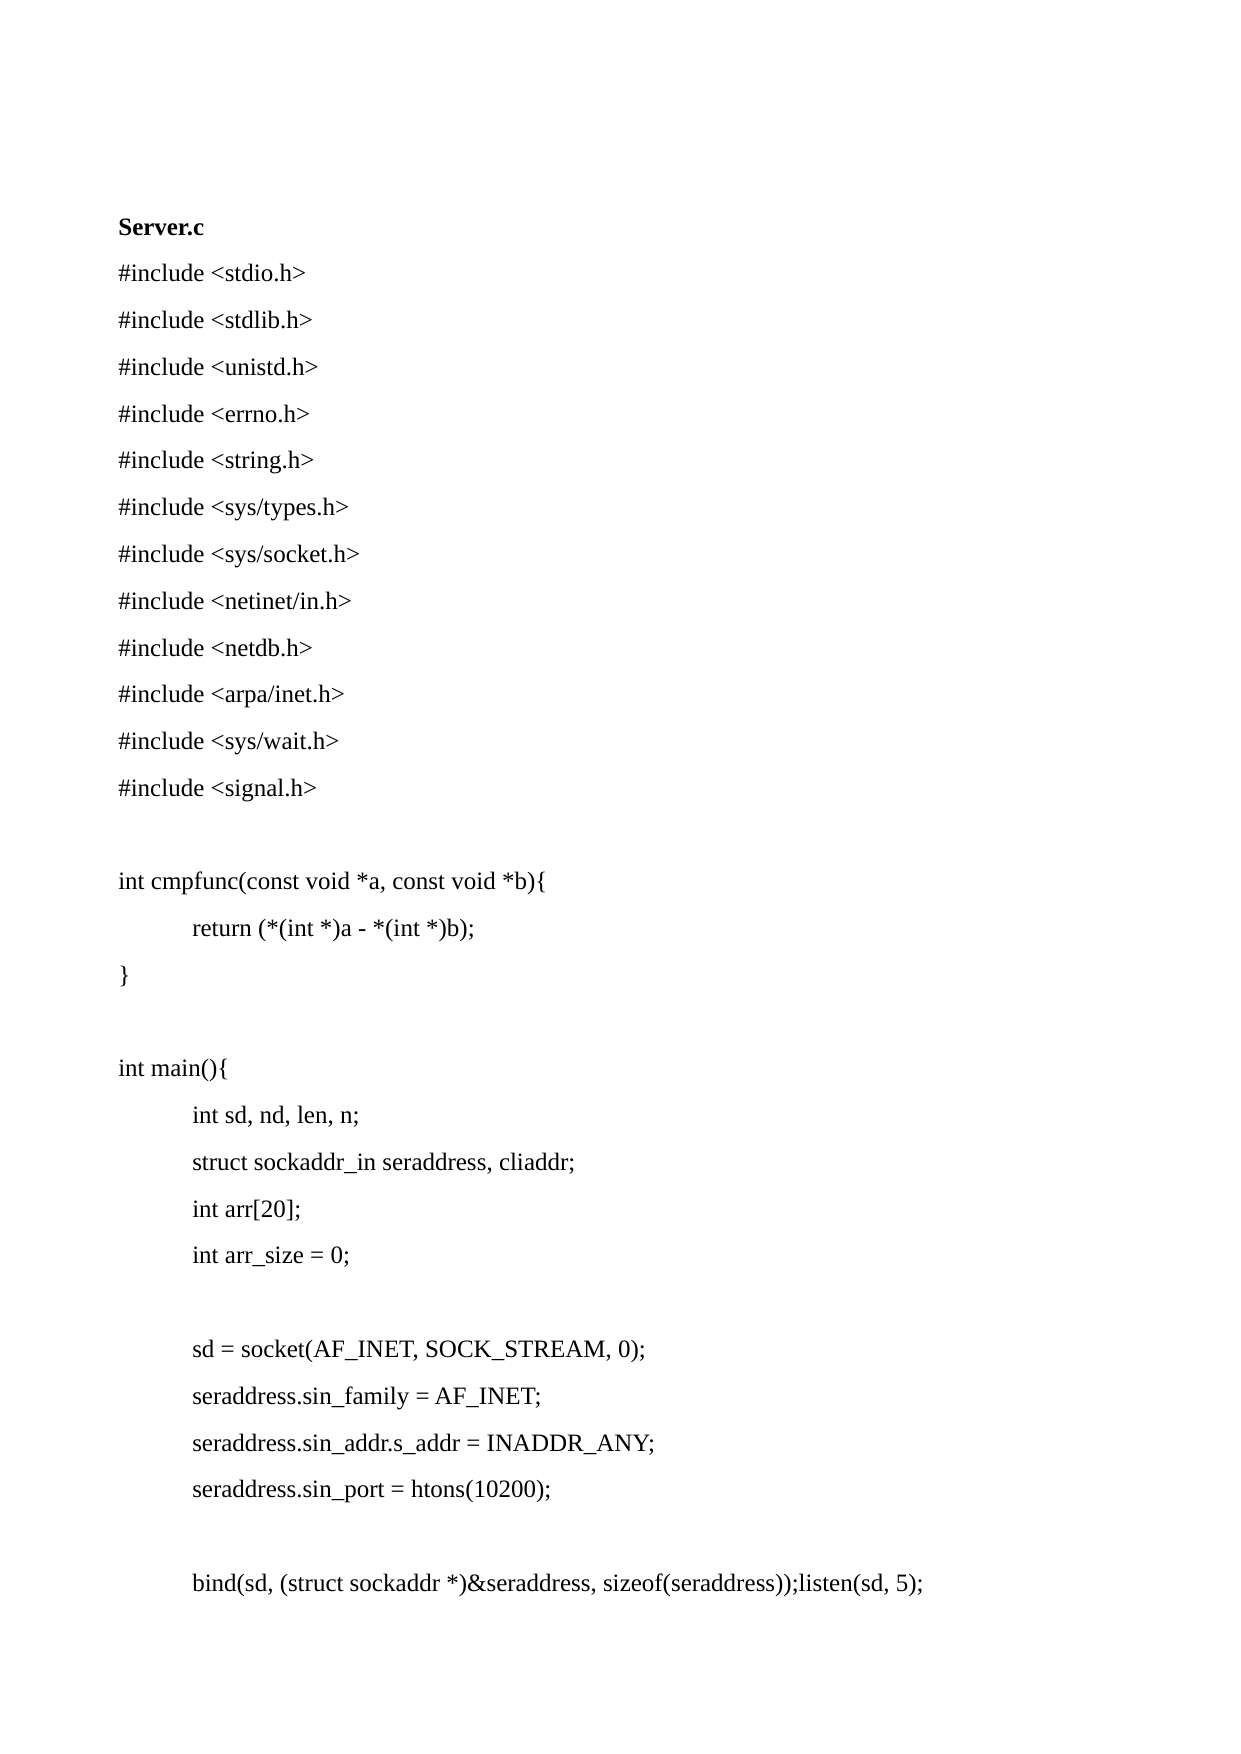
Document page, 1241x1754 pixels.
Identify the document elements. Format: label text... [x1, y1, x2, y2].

text return (*(int *)a - *(int *)b); [118, 913, 1122, 942]
text #include <signal.h> [118, 773, 1122, 802]
text seraddress.sin_family = AF_INET; [118, 1381, 1122, 1410]
text #include <sys/types.h> [118, 492, 1122, 521]
text #include <arpa/inet.h> [118, 679, 1122, 708]
text #include <netdb.h> [118, 633, 1122, 661]
text int cmpfunc(const void *a, const void *b){ [118, 866, 1122, 895]
text #include <sys/socket.h> [118, 539, 1122, 568]
text Server.c [118, 212, 1122, 240]
text seraddress.sin_port = htons(10200); [118, 1474, 1122, 1503]
text int main(){ [118, 1053, 1122, 1082]
text #include <sys/wait.h> [118, 726, 1122, 755]
text struct sockaddr_in seraddress, cliaddr; [118, 1147, 1122, 1176]
text bind(sd, (struct sockaddr *)&seraddress, sizeof(seraddress));listen(sd, 5); [118, 1568, 1122, 1597]
text int sd, nd, len, n; [118, 1100, 1122, 1129]
text } [118, 960, 1122, 989]
text #include <stdlib.h> [118, 305, 1122, 334]
text #include <string.h> [118, 446, 1122, 474]
text seraddress.sin_addr.s_addr = INADDR_ANY; [118, 1428, 1122, 1456]
text #include <errno.h> [118, 399, 1122, 427]
text sd = socket(AF_INET, SOCK_STREAM, 0); [118, 1334, 1122, 1363]
text #include <unistd.h> [118, 352, 1122, 381]
text #include <netinet/in.h> [118, 586, 1122, 614]
text int arr[20]; [118, 1194, 1122, 1223]
text int arr_size = 0; [118, 1241, 1122, 1269]
text #include <stdio.h> [118, 258, 1122, 287]
